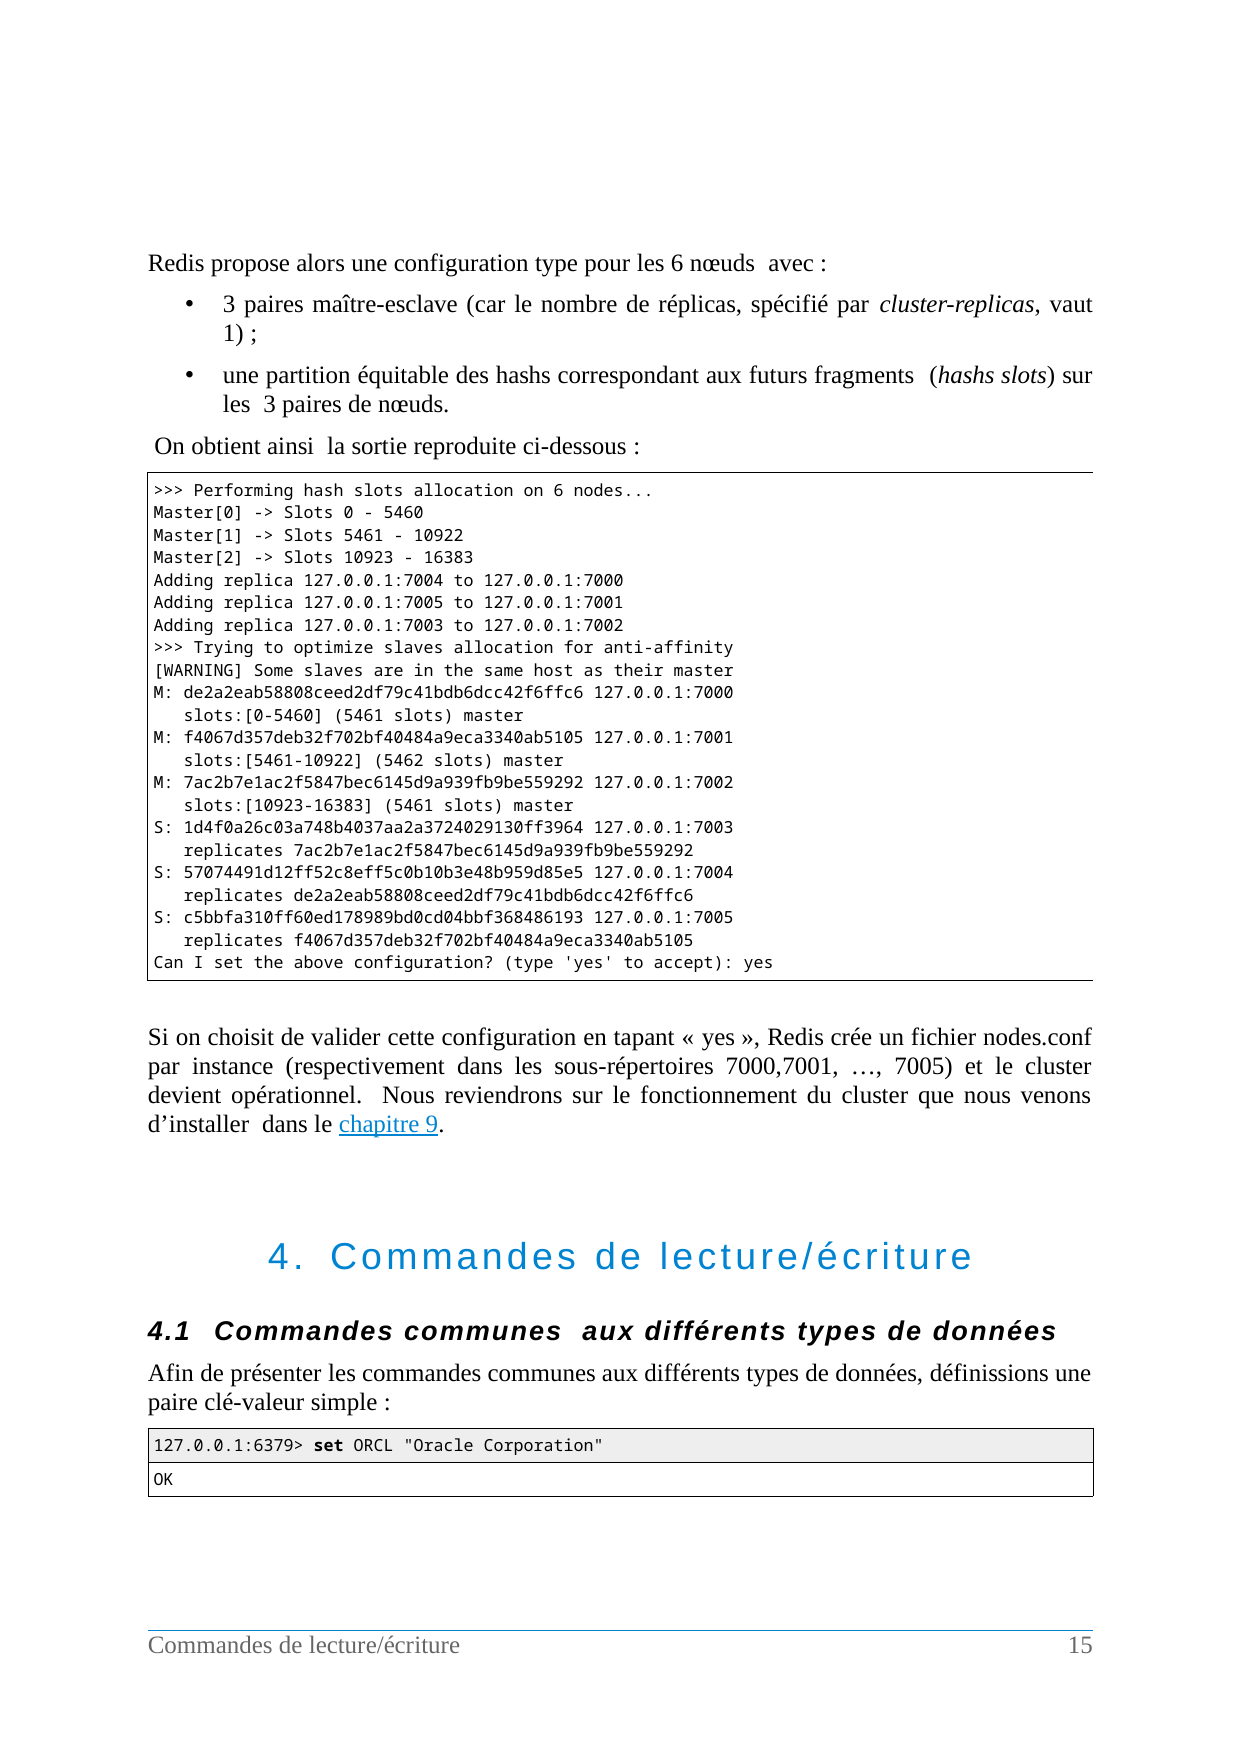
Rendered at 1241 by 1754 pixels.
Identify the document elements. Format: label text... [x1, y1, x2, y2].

text On obtient ainsi la sortie reproduite ci-dessous : [148, 431, 1093, 459]
table_header >>> Performing hash slots allocation on 6 nodes... Master[0] -> Slots 0 - 5460 Master[1] -> Slots 5461 - 10922 Master[2] -> Slots 10923 - 16383 Adding replica 127.0.0.1:7004 to 127.0.0.1:7000 Adding replica 127.0.0.1:7005 to 127.0.0.1:7001 Adding replica 127.0.0.1:7003 to 127.0.0.1:7002 >>> Trying to optimize slaves allocation for anti-affinity [WARNING] Some slaves are in the same host as their master M: de2a2eab58808ceed2df79c41bdb6dcc42f6ffc6 127.0.0.1:7000 slots:[0-5460] (5461 slots) master M: f4067d357deb32f702bf40484a9eca3340ab5105 127.0.0.1:7001 slots:[5461-10922] (5462 slots) master M: 7ac2b7e1ac2f5847bec6145d9a939fb9be559292 127.0.0.1:7002 slots:[10923-16383] (5461 slots) master S: 1d4f0a26c03a748b4037aa2a3724029130ff3964 127.0.0.1:7003 replicates 7ac2b7e1ac2f5847bec6145d9a939fb9be559292 S: 57074491d12ff52c8eff5c0b10b3e48b959d85e5 127.0.0.1:7004 replicates de2a2eab58808ceed2df79c41bdb6dcc42f6ffc6 S: c5bbfa310ff60ed178989bd0cd04bbf368486193 127.0.0.1:7005 replicates f4067d357deb32f702bf40484a9eca3340ab5105 Can I set the above configuration? (type 'yes' to accept): yes [148, 473, 1093, 979]
text Si on choisit de valider cette configuration en tapant « yes », Redis crée un fichier nodes.conf par instance (respectivement dans les sous-répertoires 7000,7001, …, 7005) et le cluster devient opérationnel. Nous reviendrons sur le fonctionnement du cluster que nous venons d’installer dans le chapitre 9. [148, 1022, 1093, 1138]
text Afin de présenter les commandes communes aux différents types de données, définissions une paire clé-valeur simple : [148, 1358, 1093, 1416]
table_cell OK [149, 1463, 1093, 1496]
subtitle Commandes communes aux différents types de données [148, 1314, 1093, 1346]
list 3 paires maître-esclave (car le nombre de réplicas, spécifié par cluster-replicas, vaut 1) ; [185, 289, 1093, 347]
table_header 127.0.0.1:6379> set ORCL "Oracle Corporation" [149, 1429, 1093, 1462]
subtitle Commandes de lecture/écriture [148, 1234, 1093, 1277]
list une partition équitable des hashs correspondant aux futurs fragments (hashs slots) sur les 3 paires de nœuds. [185, 360, 1093, 418]
text Redis propose alors une configuration type pour les 6 nœuds avec : [148, 248, 1093, 277]
